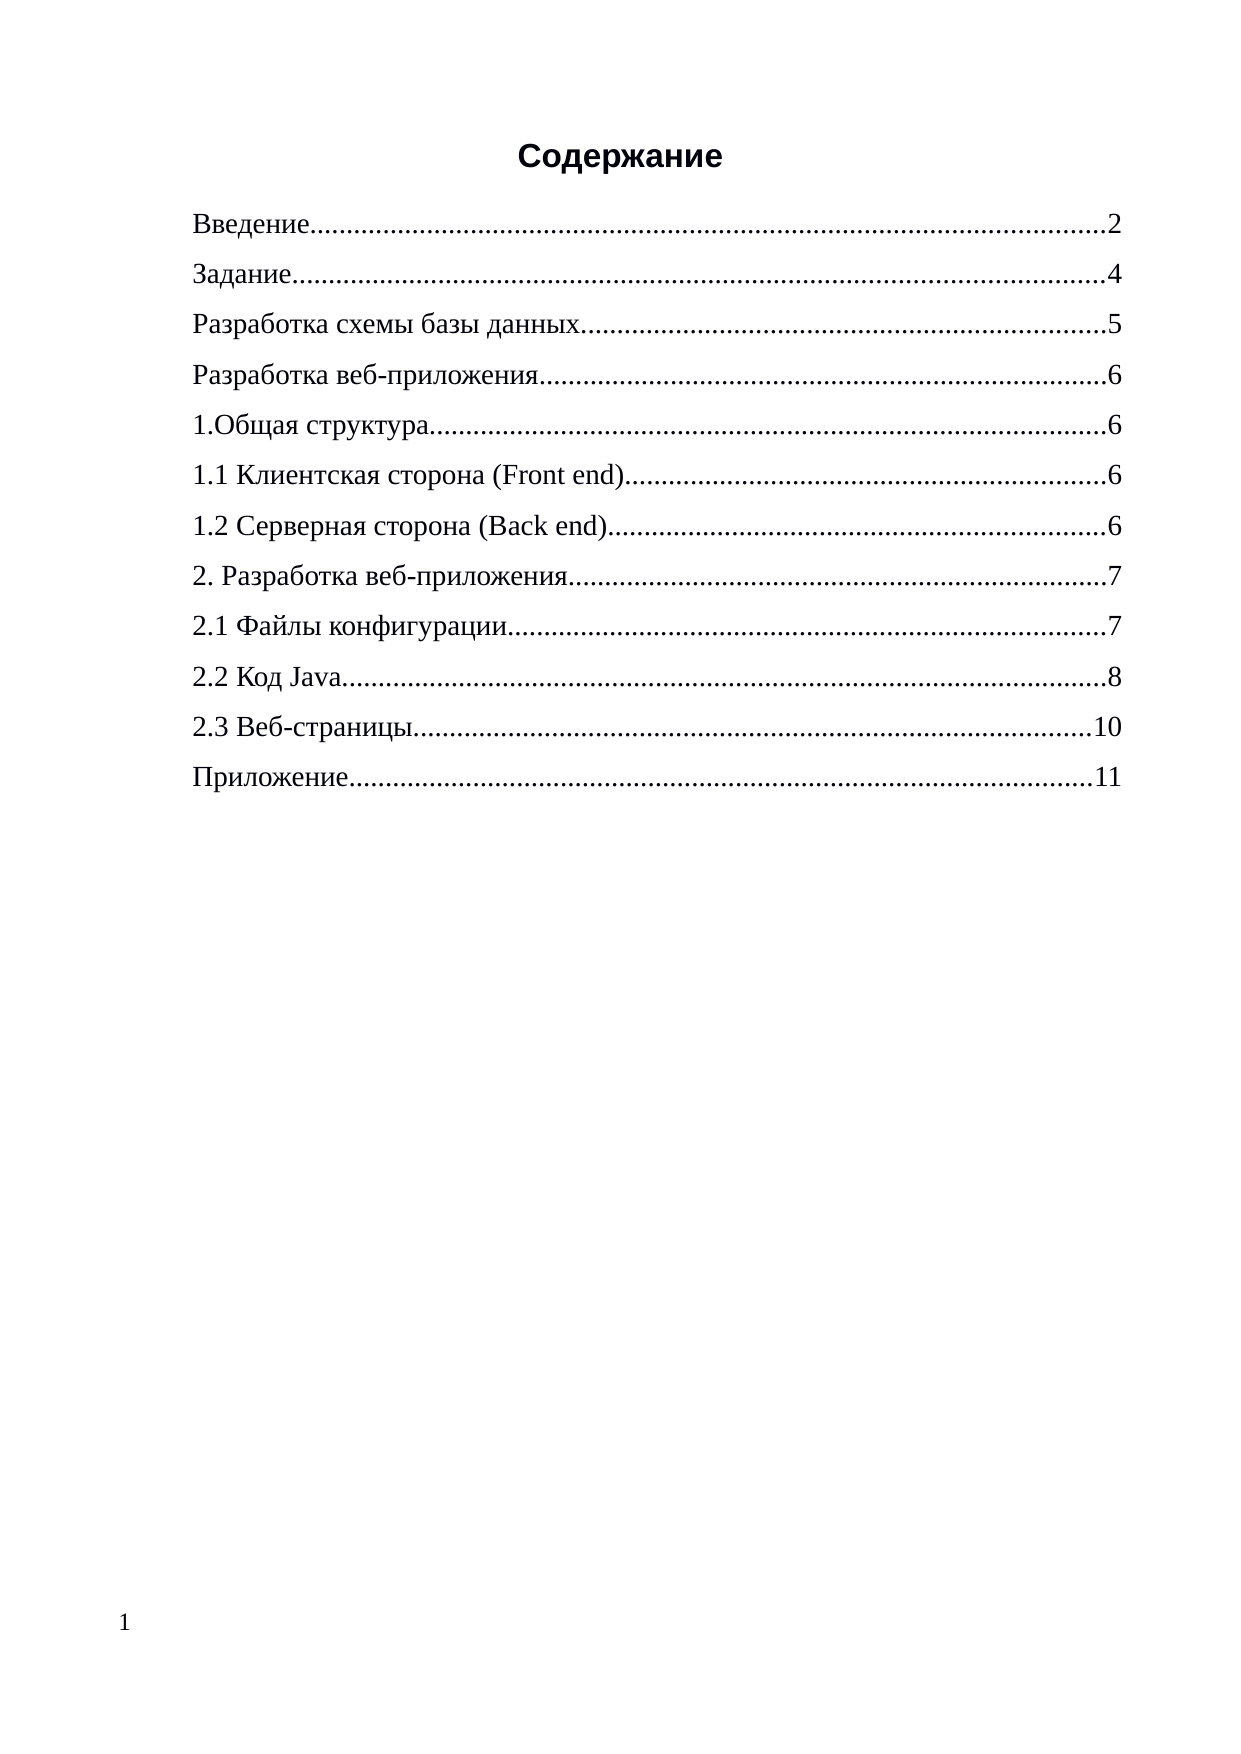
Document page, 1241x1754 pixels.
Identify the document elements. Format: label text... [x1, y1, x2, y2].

text 1.2 Серверная сторона (Back end) 6 [118, 508, 1122, 541]
text Приложение 11 [118, 759, 1122, 793]
title Содержание [118, 136, 1122, 174]
text 2.3 Веб-страницы 10 [118, 709, 1122, 742]
text Задание 4 [118, 256, 1122, 290]
text 2. Разработка веб-приложения 7 [118, 558, 1122, 592]
text 1.1 Клиентская сторона (Front end) 6 [118, 457, 1122, 491]
text Разработка веб-приложения 6 [118, 357, 1122, 390]
text Введение 2 [118, 206, 1122, 239]
text 2.1 Файлы конфигурации 7 [118, 608, 1122, 642]
text 2.2 Код Java 8 [118, 659, 1122, 692]
text 1.Общая структура 6 [118, 407, 1122, 441]
text Разработка схемы базы данных 5 [118, 306, 1122, 340]
